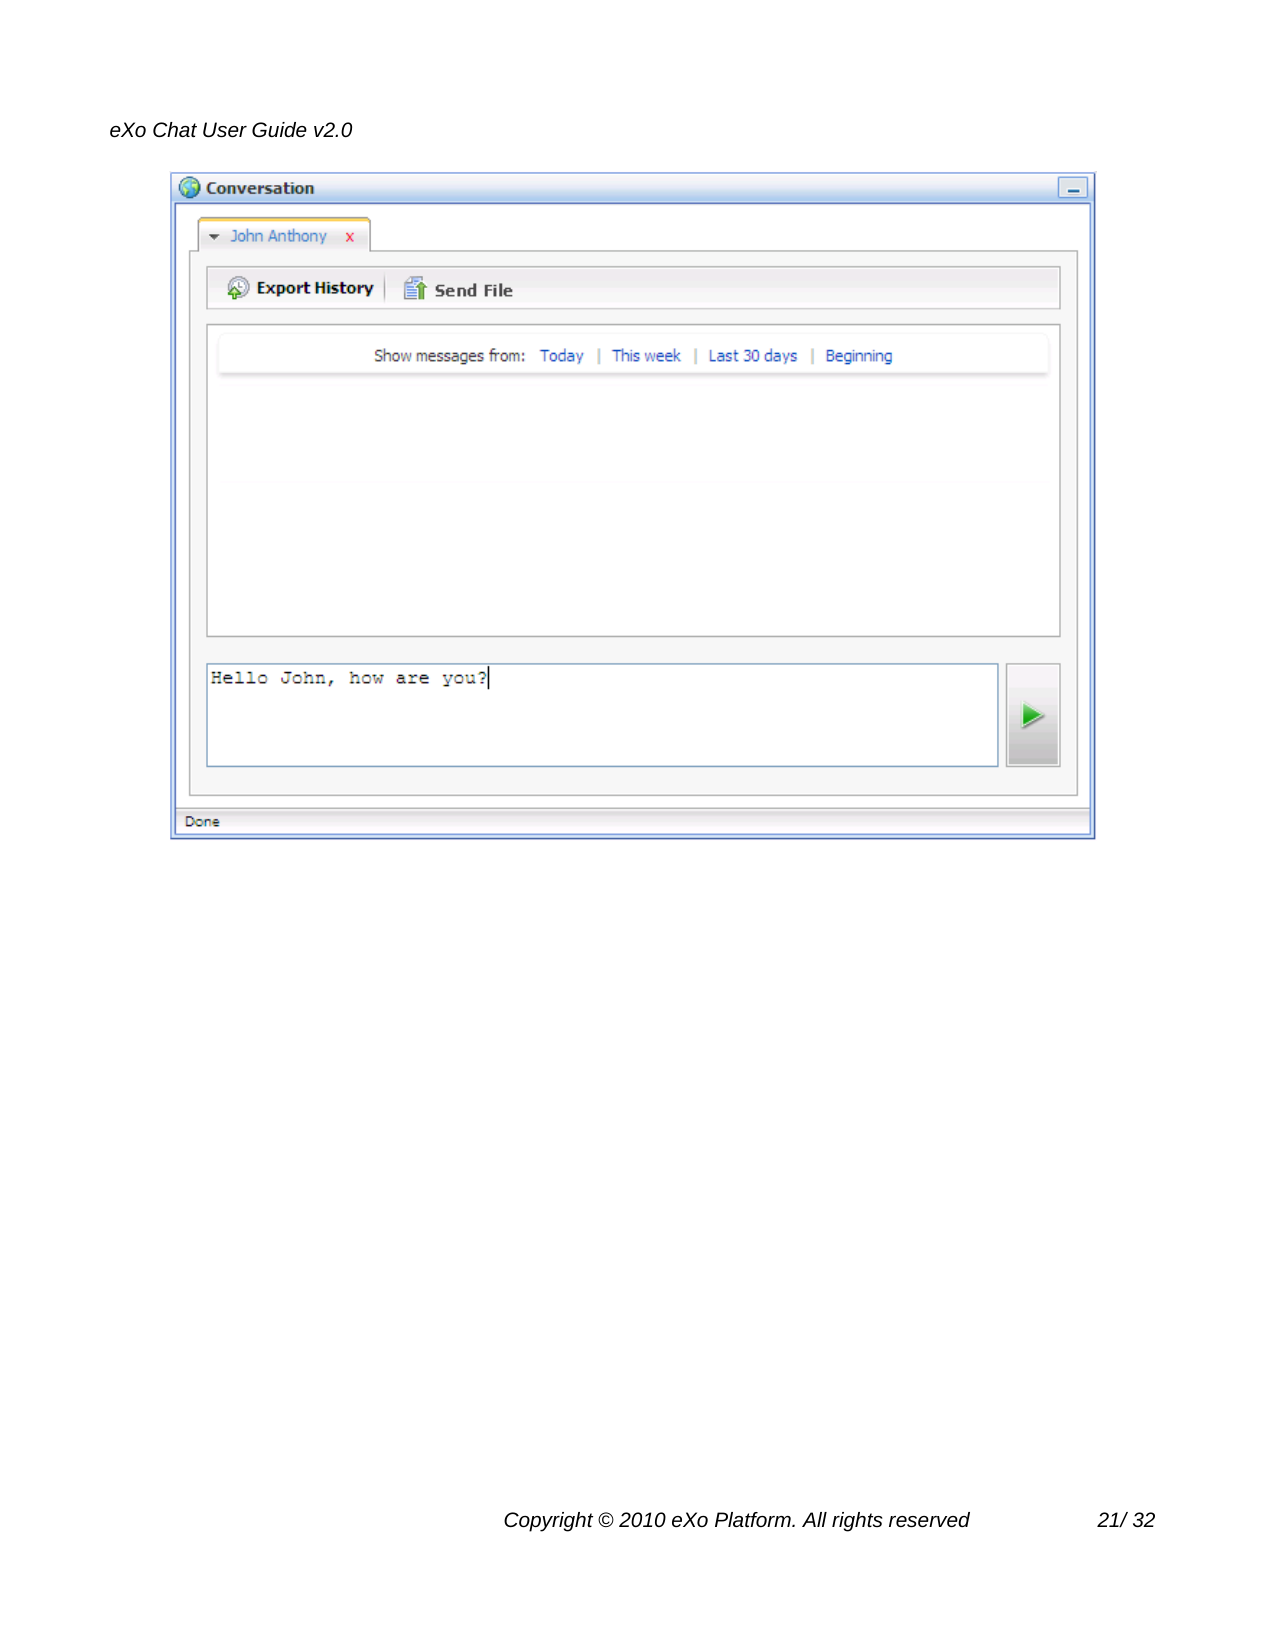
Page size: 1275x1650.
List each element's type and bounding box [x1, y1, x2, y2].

picture [169, 171, 1097, 841]
